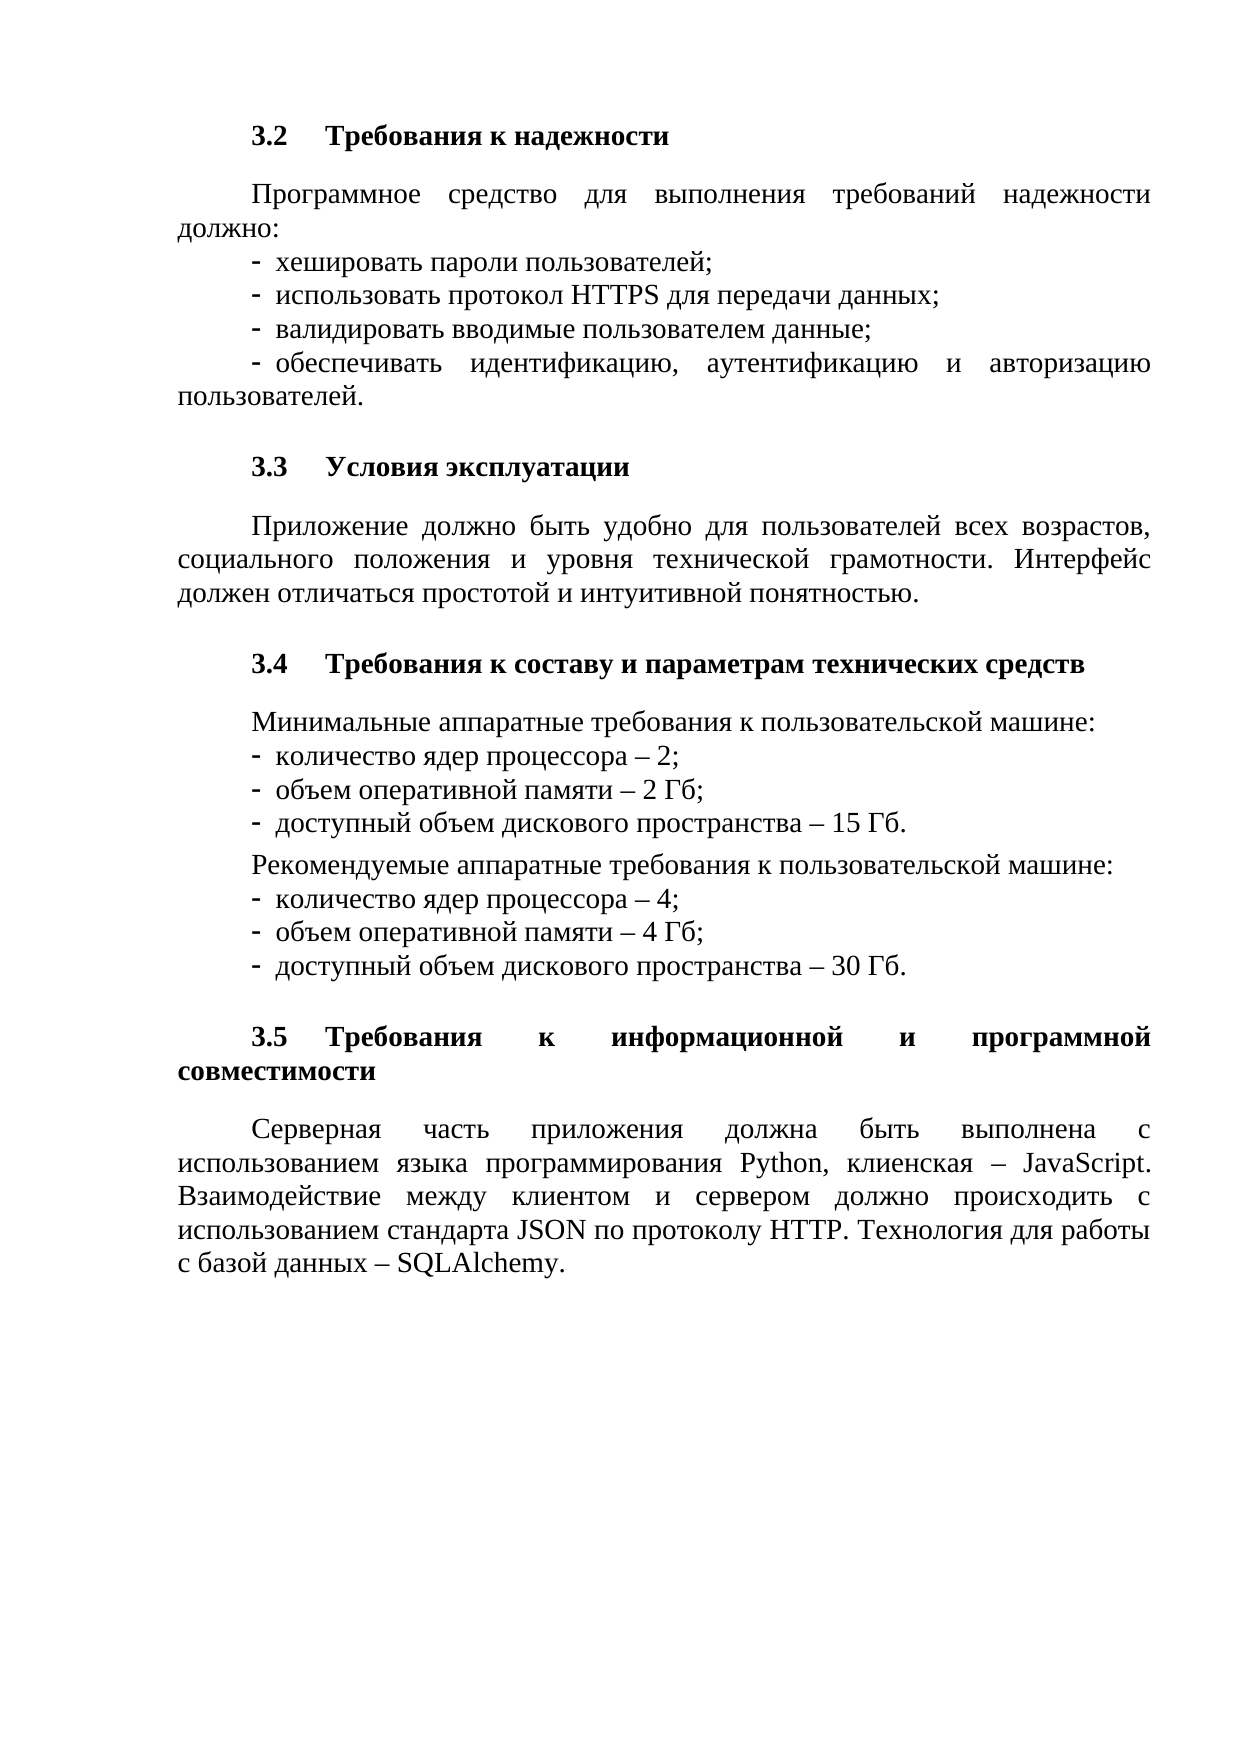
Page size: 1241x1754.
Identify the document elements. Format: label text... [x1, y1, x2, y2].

text Приложение должно быть удобно для пользователей всех возрастов, социального положения и уровня технической грамотности. Интерфейс должен отличаться простотой и интуитивной понятностью. [177, 508, 1152, 608]
text Минимальные аппаратные требования к пользовательской машине: [177, 704, 1152, 738]
list Требования к информационной и программной совместимости [177, 1019, 1152, 1086]
text Серверная часть приложения должна быть выполнена с использованием языка программирования Python, клиенская – JavaScript. Взаимодействие между клиентом и сервером должно происходить с использованием стандарта JSON по протоколу HTTP. Технология для работы с базой данных – SQLAlchemy. [177, 1111, 1152, 1279]
text Рекомендуемые аппаратные требования к пользовательской машине: [177, 847, 1152, 881]
list количество ядер процессора – 4; [177, 881, 1152, 914]
list хешировать пароли пользователей; [177, 244, 1152, 277]
list количество ядер процессора – 2; [177, 738, 1152, 772]
text Программное средство для выполнения требований надежности должно: [177, 177, 1152, 244]
list доступный объем дискового пространства – 30 Гб. [177, 948, 1152, 982]
list валидировать вводимые пользователем данные; [177, 311, 1152, 345]
list Требования к составу и параметрам технических средств [177, 646, 1152, 679]
list обеспечивать идентификацию, аутентификацию и авторизацию пользователей. [177, 345, 1152, 412]
list Условия эксплуатации [177, 449, 1152, 483]
list использовать протокол HTTPS для передачи данных; [177, 277, 1152, 311]
list Требования к надежности [177, 118, 1152, 152]
list доступный объем дискового пространства – 15 Гб. [177, 805, 1152, 839]
list объем оперативной памяти – 2 Гб; [177, 772, 1152, 805]
list объем оперативной памяти – 4 Гб; [177, 914, 1152, 948]
